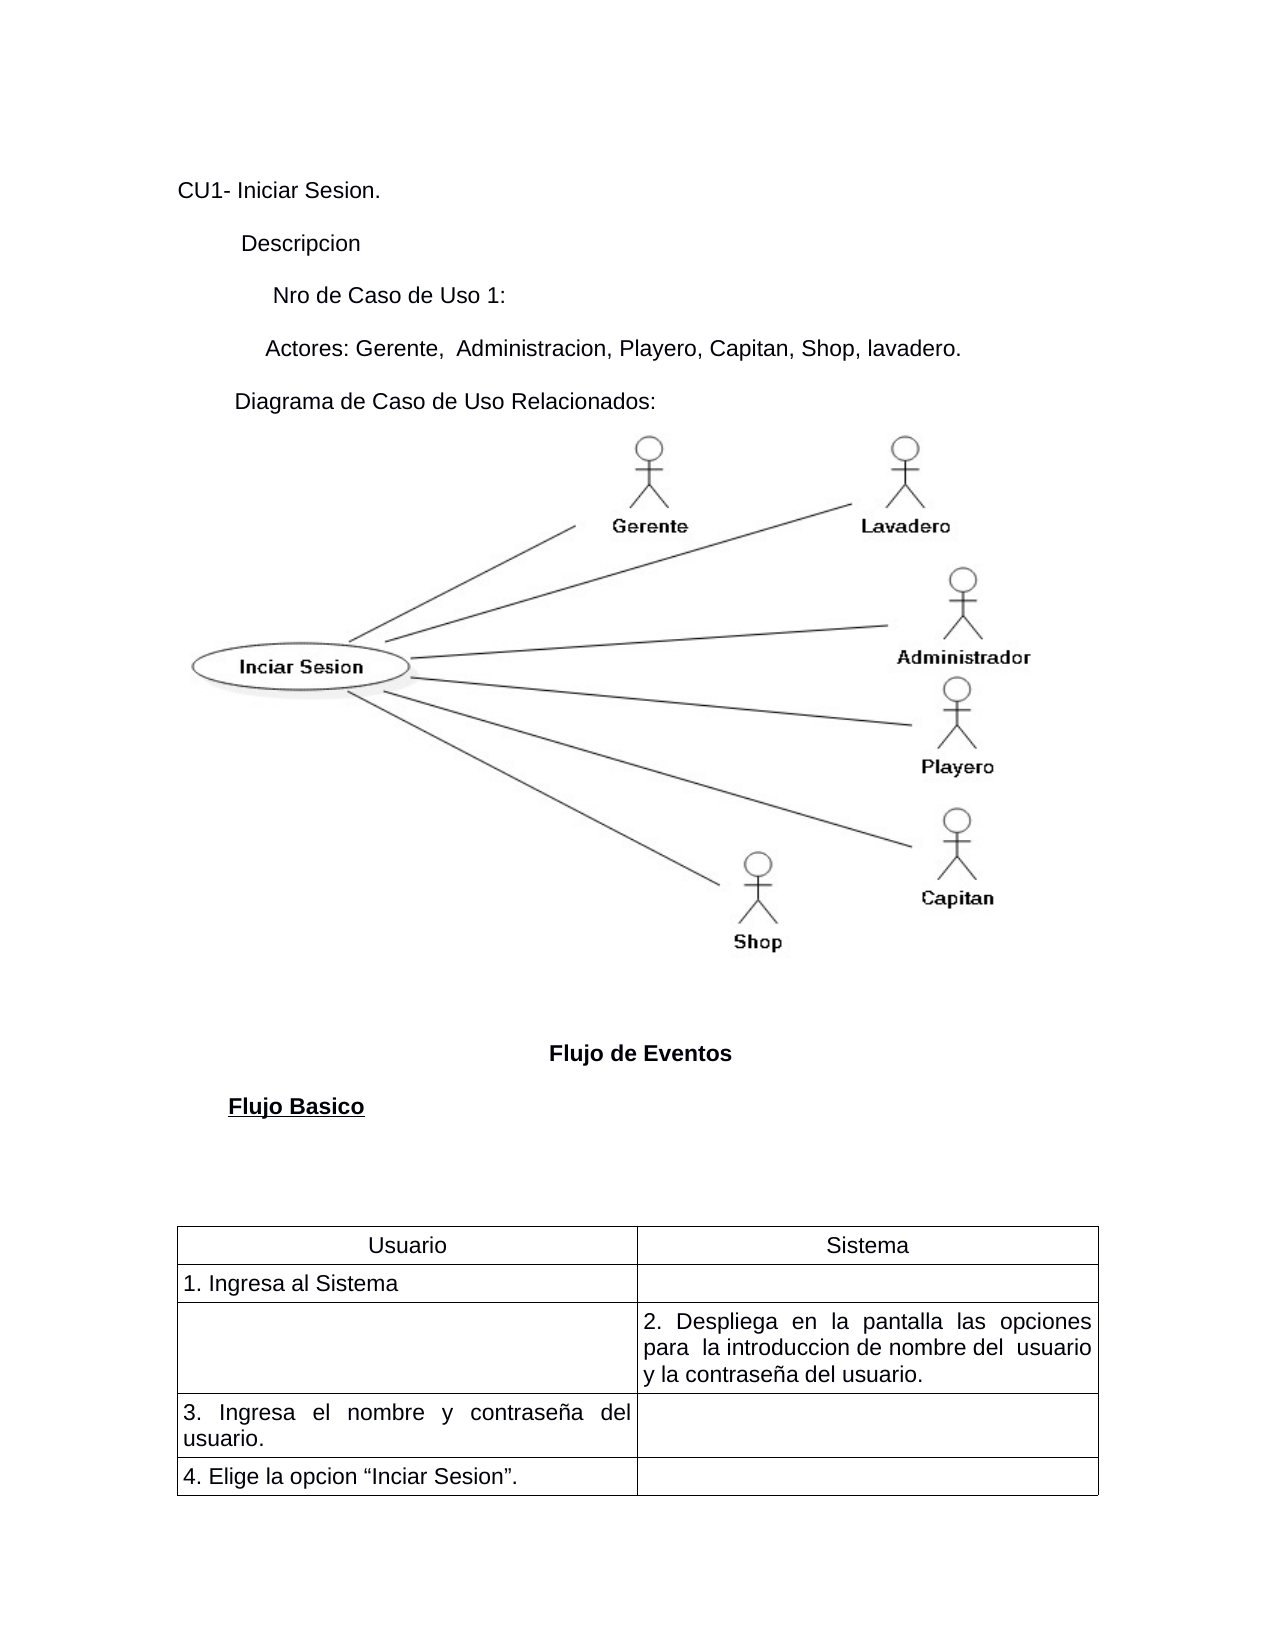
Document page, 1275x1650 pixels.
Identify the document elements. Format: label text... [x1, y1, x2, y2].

text Descripcion [177, 230, 1098, 256]
text Nro de Caso de Uso 1: [177, 282, 1098, 309]
text Flujo Basico [177, 1093, 1098, 1119]
table_cell [638, 1394, 1098, 1457]
picture [178, 422, 1097, 1014]
table_cell [638, 1458, 1098, 1495]
text Flujo de Eventos [177, 1040, 1098, 1066]
table_header Sistema [638, 1227, 1098, 1264]
text CU1- Iniciar Sesion. [177, 177, 1098, 203]
table_cell 2. Despliega en la pantalla las opciones para la introduccion de nombre del usuario y la contraseña del usuario. [638, 1303, 1098, 1393]
table_cell 3. Ingresa el nombre y contraseña del usuario. [178, 1394, 637, 1457]
text Actores: Gerente, Administracion, Playero, Capitan, Shop, lavadero. [177, 335, 1098, 362]
table_cell 1. Ingresa al Sistema [178, 1265, 637, 1302]
table_cell [638, 1265, 1098, 1302]
text Diagrama de Caso de Uso Relacionados: [177, 388, 1098, 414]
table_header Usuario [178, 1227, 637, 1264]
table_cell 4. Elige la opcion “Inciar Sesion”. [178, 1458, 637, 1495]
table_cell [178, 1303, 637, 1393]
